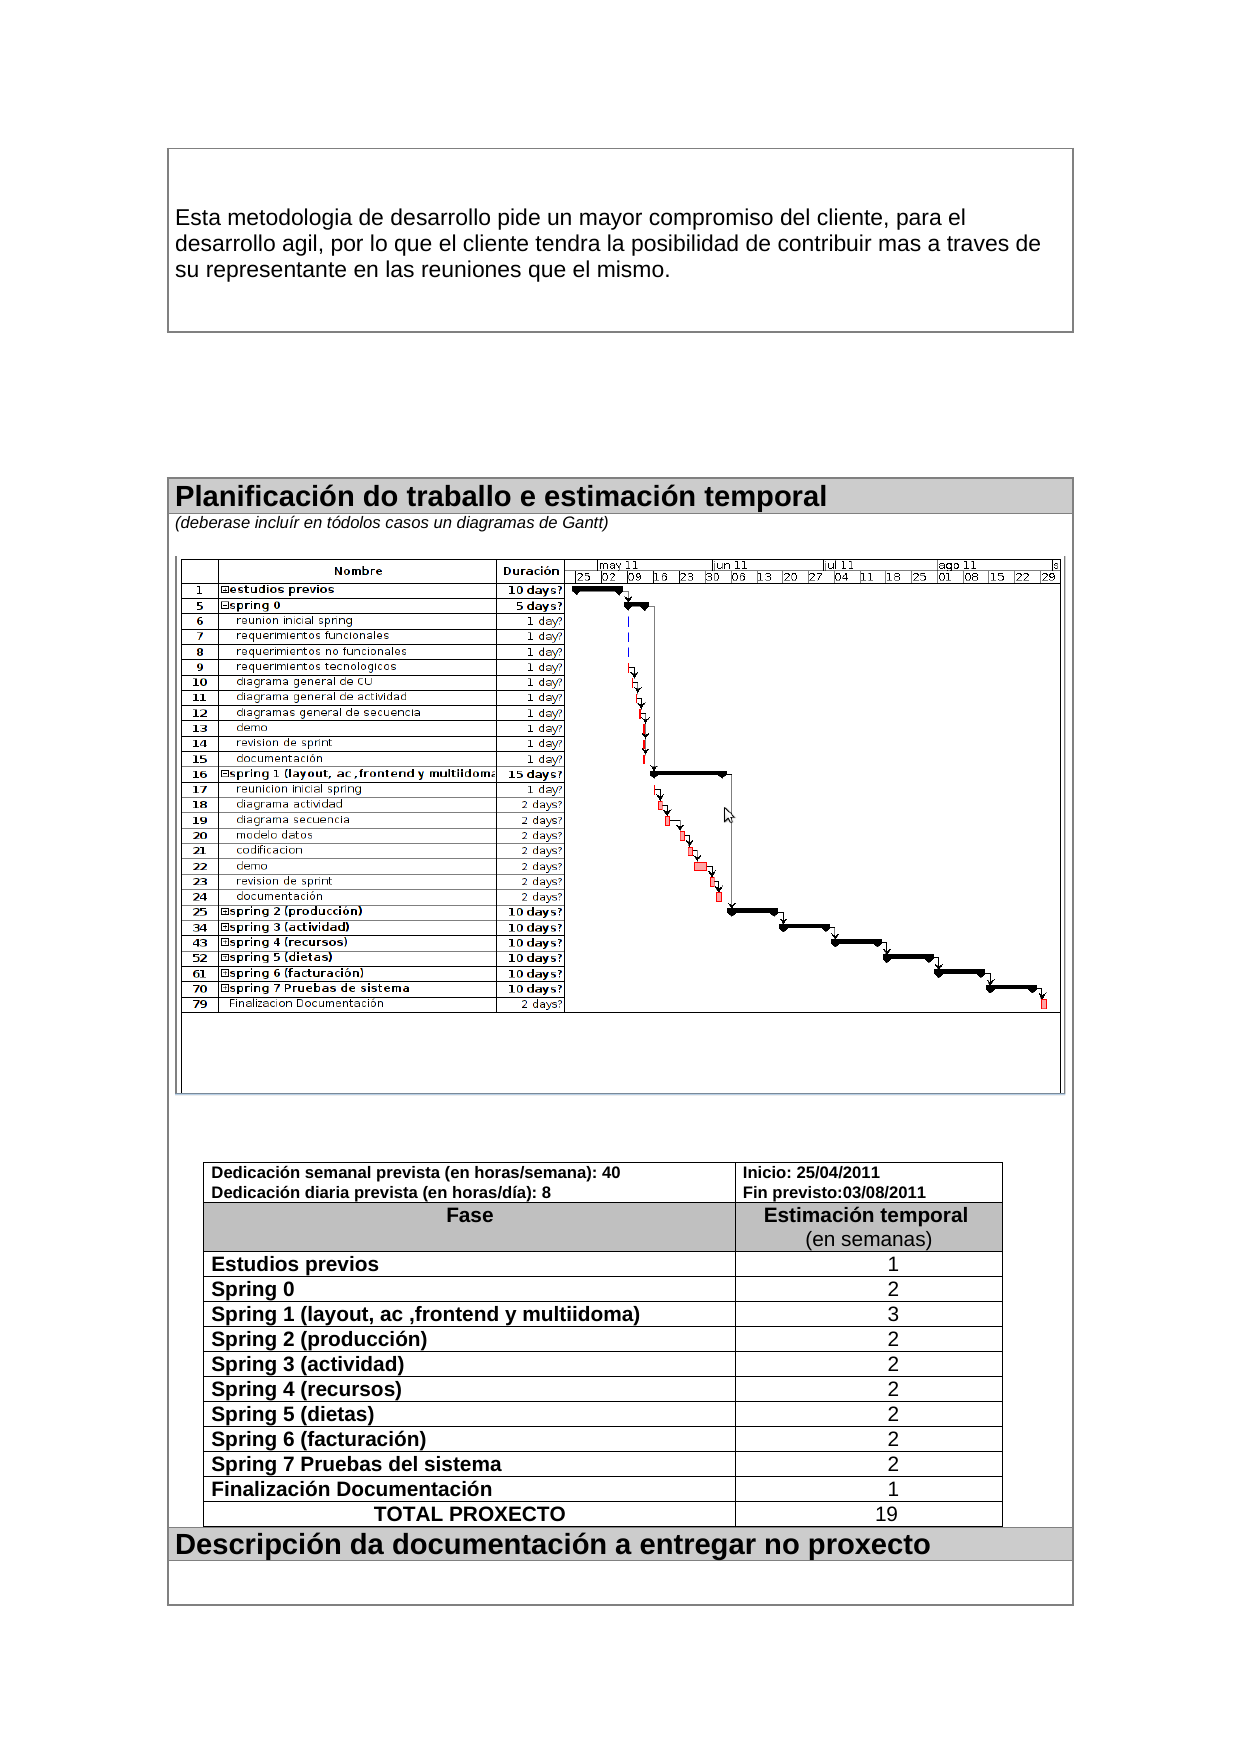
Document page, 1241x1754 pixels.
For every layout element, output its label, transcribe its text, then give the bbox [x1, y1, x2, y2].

table_cell Spring 3 (actividad) [204, 1352, 735, 1376]
table_cell Finalización Documentación [204, 1477, 735, 1501]
table_cell Spring 2 (producción) [204, 1327, 735, 1351]
table_cell 2 [736, 1402, 1002, 1426]
picture [175, 556, 1066, 1096]
table_cell Descripción da documentación a entregar no proxecto [169, 1528, 1072, 1560]
table_cell TOTAL PROXECTO [204, 1502, 735, 1526]
table_cell 2 [736, 1352, 1002, 1376]
table_cell Fase [204, 1203, 735, 1251]
table_cell 1 [736, 1252, 1002, 1276]
table_cell Spring 1 (layout, ac ,frontend y multiidoma) [204, 1302, 735, 1326]
table_cell (deberase incluír en tódolos casos un diagramas de Gantt) [169, 514, 1072, 1527]
table_cell Spring 7 Pruebas del sistema [204, 1452, 735, 1476]
table_cell 2 [736, 1377, 1002, 1401]
table_cell Spring 5 (dietas) [204, 1402, 735, 1426]
table_cell 3 [736, 1302, 1002, 1326]
table_header Dedicación semanal prevista (en horas/semana): 40 Dedicación diaria prevista (en horas/día): 8 [204, 1163, 735, 1202]
table_cell 2 [736, 1327, 1002, 1351]
table_header Planificación do traballo e estimación temporal [169, 479, 1072, 513]
table_cell Spring 0 [204, 1277, 735, 1301]
table_cell 2 [736, 1427, 1002, 1451]
table_cell 19 [736, 1502, 1002, 1526]
table_header Inicio: 25/04/2011 Fin previsto:03/08/2011 [736, 1163, 1002, 1202]
table_cell [169, 1561, 1072, 1604]
table_cell Spring 6 (facturación) [204, 1427, 735, 1451]
table_cell Spring 4 (recursos) [204, 1377, 735, 1401]
table_cell Estimación temporal (en semanas) [736, 1203, 1002, 1251]
table_cell 2 [736, 1452, 1002, 1476]
table_cell Estudios previos [204, 1252, 735, 1276]
table_cell 2 [736, 1277, 1002, 1301]
table_cell 1 [736, 1477, 1002, 1501]
table_cell Esta metodologia de desarrollo pide un mayor compromiso del cliente, para el desarrollo agil, por lo que el cliente tendra la posibilidad de contribuir mas a traves de su representante en las reuniones que el mismo. [169, 149, 1072, 331]
